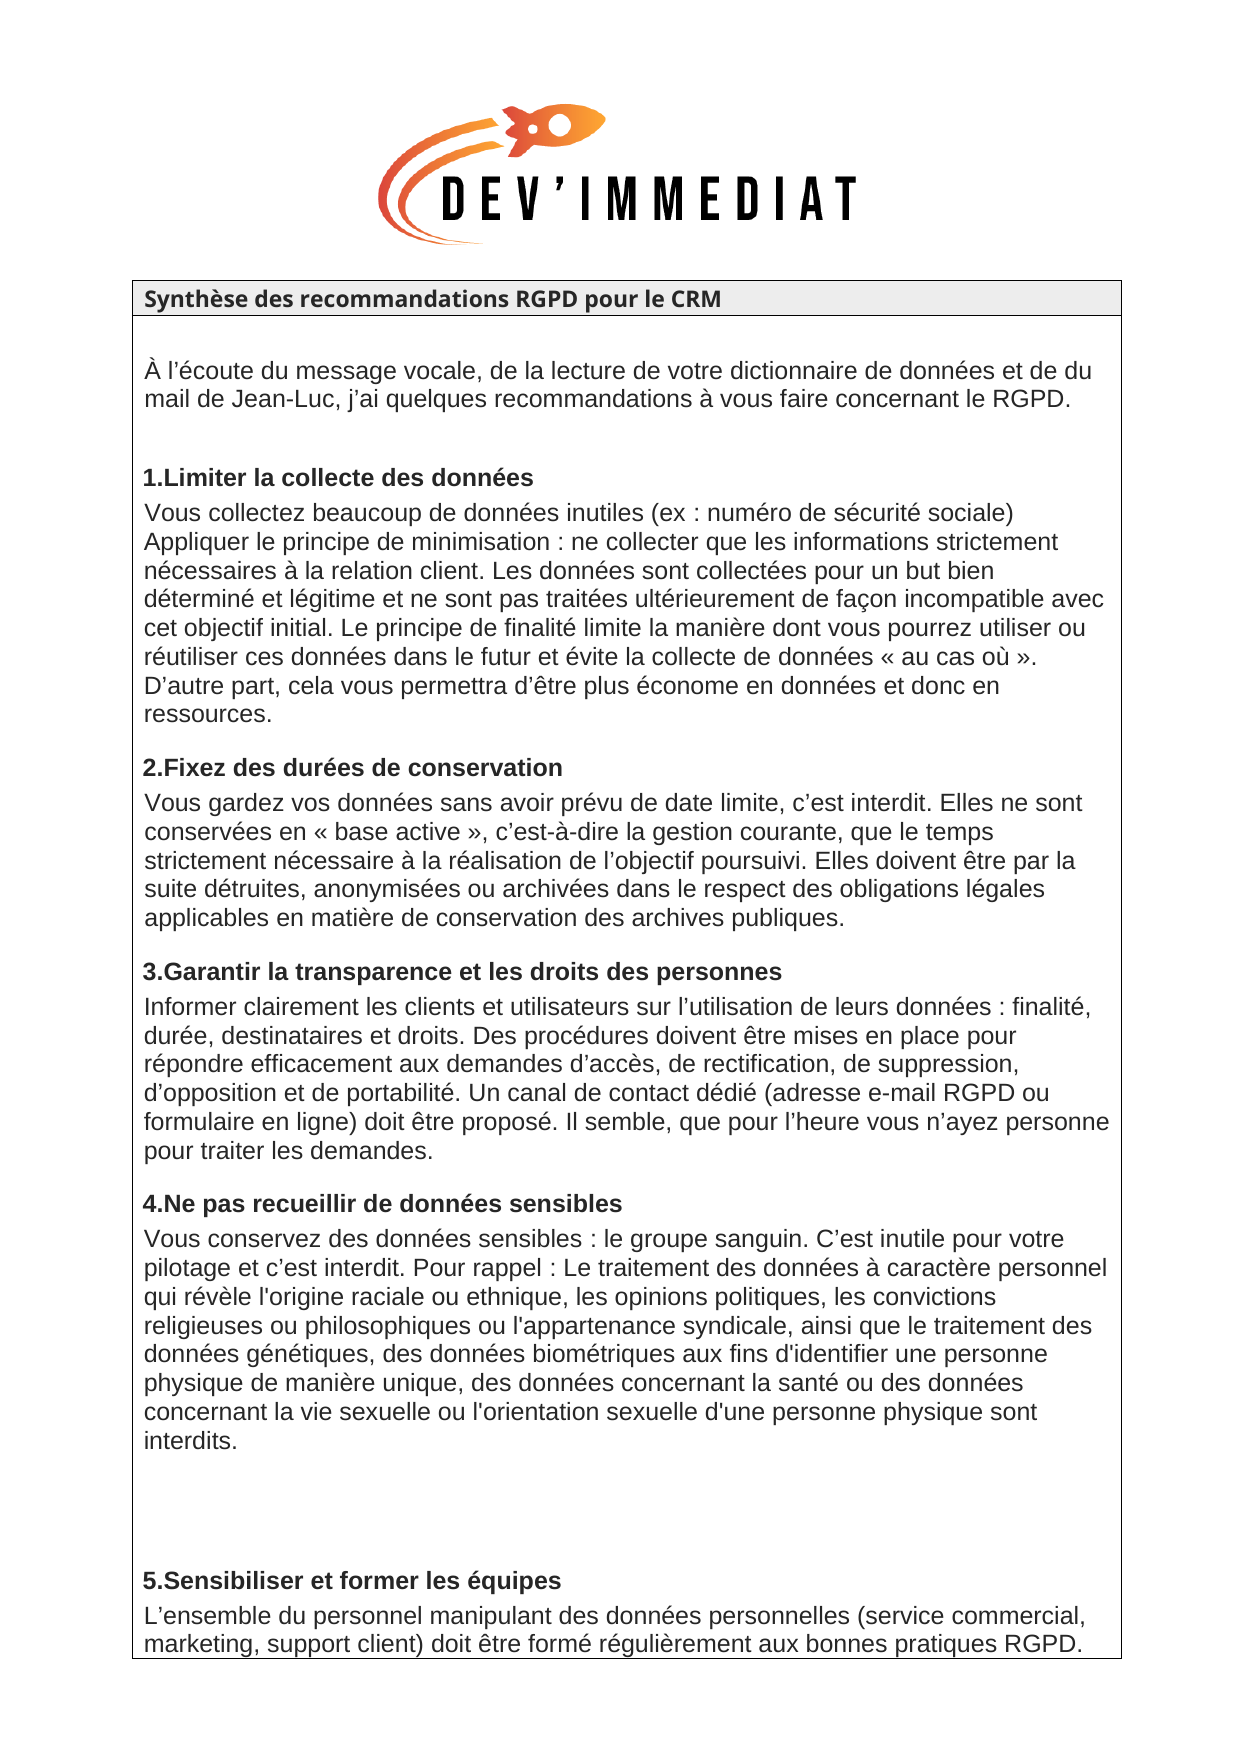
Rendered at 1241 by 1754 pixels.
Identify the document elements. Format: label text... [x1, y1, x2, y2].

table_cell À l’écoute du message vocale, de la lecture de votre dictionnaire de données et de du mail de Jean-Luc, j’ai quelques recommandations à vous faire concernant le RGPD. 1.Limiter la collecte des données Vous collectez beaucoup de données inutiles (ex : numéro de sécurité sociale) Appliquer le principe de minimisation : ne collecter que les informations strictement nécessaires à la relation client. Les données sont collectées pour un but bien déterminé et légitime et ne sont pas traitées ultérieurement de façon incompatible avec cet objectif initial. Le principe de finalité limite la manière dont vous pourrez utiliser ou réutiliser ces données dans le futur et évite la collecte de données « au cas où ». D’autre part, cela vous permettra d’être plus économe en données et donc en ressources. 2.Fixez des durées de conservation Vous gardez vos données sans avoir prévu de date limite, c’est interdit. Elles ne sont conservées en « base active », c’est-à-dire la gestion courante, que le temps strictement nécessaire à la réalisation de l’objectif poursuivi. Elles doivent être par la suite détruites, anonymisées ou archivées dans le respect des obligations légales applicables en matière de conservation des archives publiques. 3.Garantir la transparence et les droits des personnes Informer clairement les clients et utilisateurs sur l’utilisation de leurs données : finalité, durée, destinataires et droits. Des procédures doivent être mises en place pour répondre efficacement aux demandes d’accès, de rectification, de suppression, d’opposition et de portabilité. Un canal de contact dédié (adresse e-mail RGPD ou formulaire en ligne) doit être proposé. Il semble, que pour l’heure vous n’ayez personne pour traiter les demandes. 4.Ne pas recueillir de données sensibles Vous conservez des données sensibles : le groupe sanguin. C’est inutile pour votre pilotage et c’est interdit. Pour rappel : Le traitement des données à caractère personnel qui révèle l'origine raciale ou ethnique, les opinions politiques, les convictions religieuses ou philosophiques ou l'appartenance syndicale, ainsi que le traitement des données génétiques, des données biométriques aux fins d'identifier une personne physique de manière unique, des données concernant la santé ou des données concernant la vie sexuelle ou l'orientation sexuelle d'une personne physique sont interdits. 5.Sensibiliser et former les équipes L’ensemble du personnel manipulant des données personnelles (service commercial, marketing, support client) doit être formé régulièrement aux bonnes pratiques RGPD. [133, 316, 1121, 1658]
table_header Synthèse des recommandations RGPD pour le CRM [133, 281, 1121, 315]
